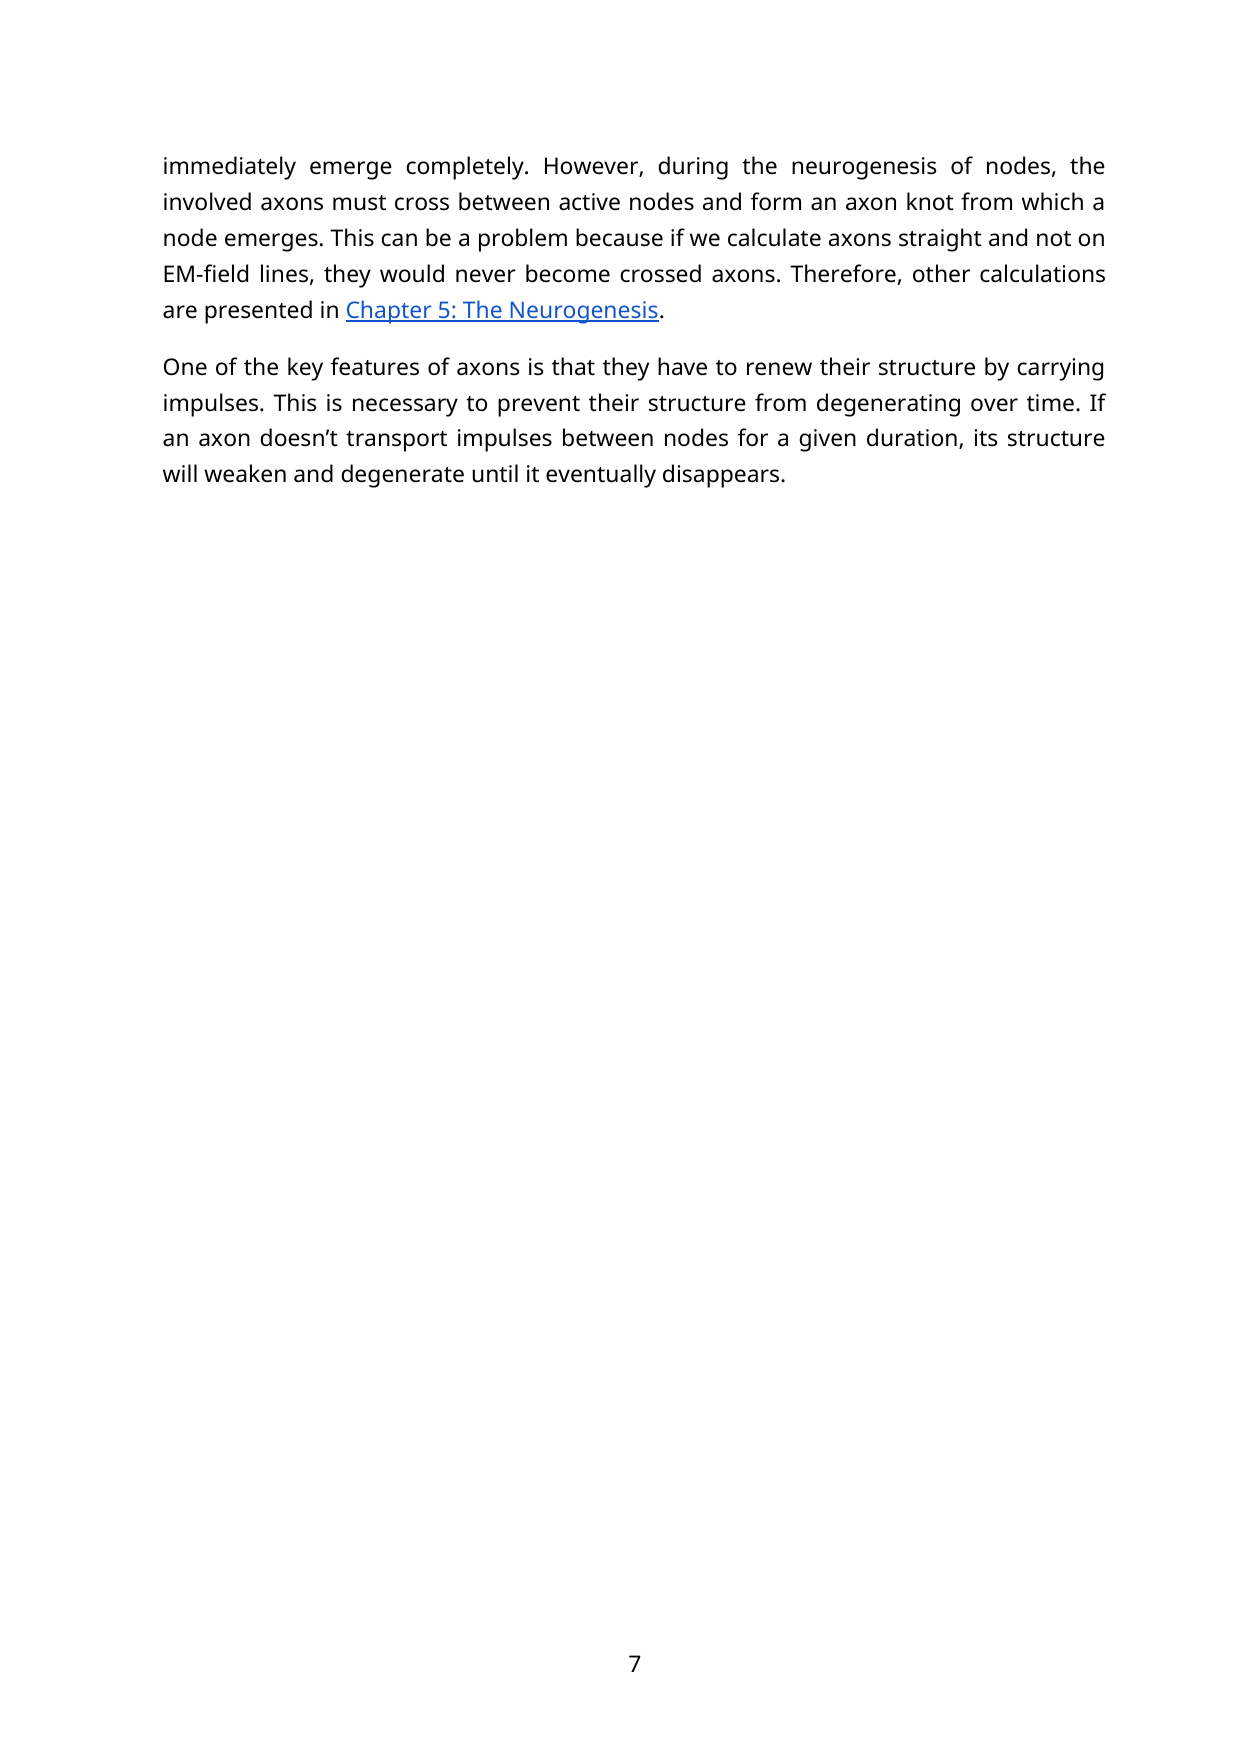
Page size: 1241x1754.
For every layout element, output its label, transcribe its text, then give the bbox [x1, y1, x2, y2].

text immediately emerge completely. However, during the neurogenesis of nodes, the involved axons must cross between active nodes and form an axon knot from which a node emerges. This can be a problem because if we calculate axons straight and not on EM-field lines, they would never become crossed axons. Therefore, other calculations are presented in Chapter 5: The Neurogenesis. [162, 150, 1107, 325]
text One of the key features of axons is that they have to renew their structure by carrying impulses. This is necessary to prevent their structure from degenerating over time. If an axon doesn’t transport impulses between nodes for a given duration, its structure will weaken and degenerate until it eventually disappears. [162, 351, 1107, 489]
